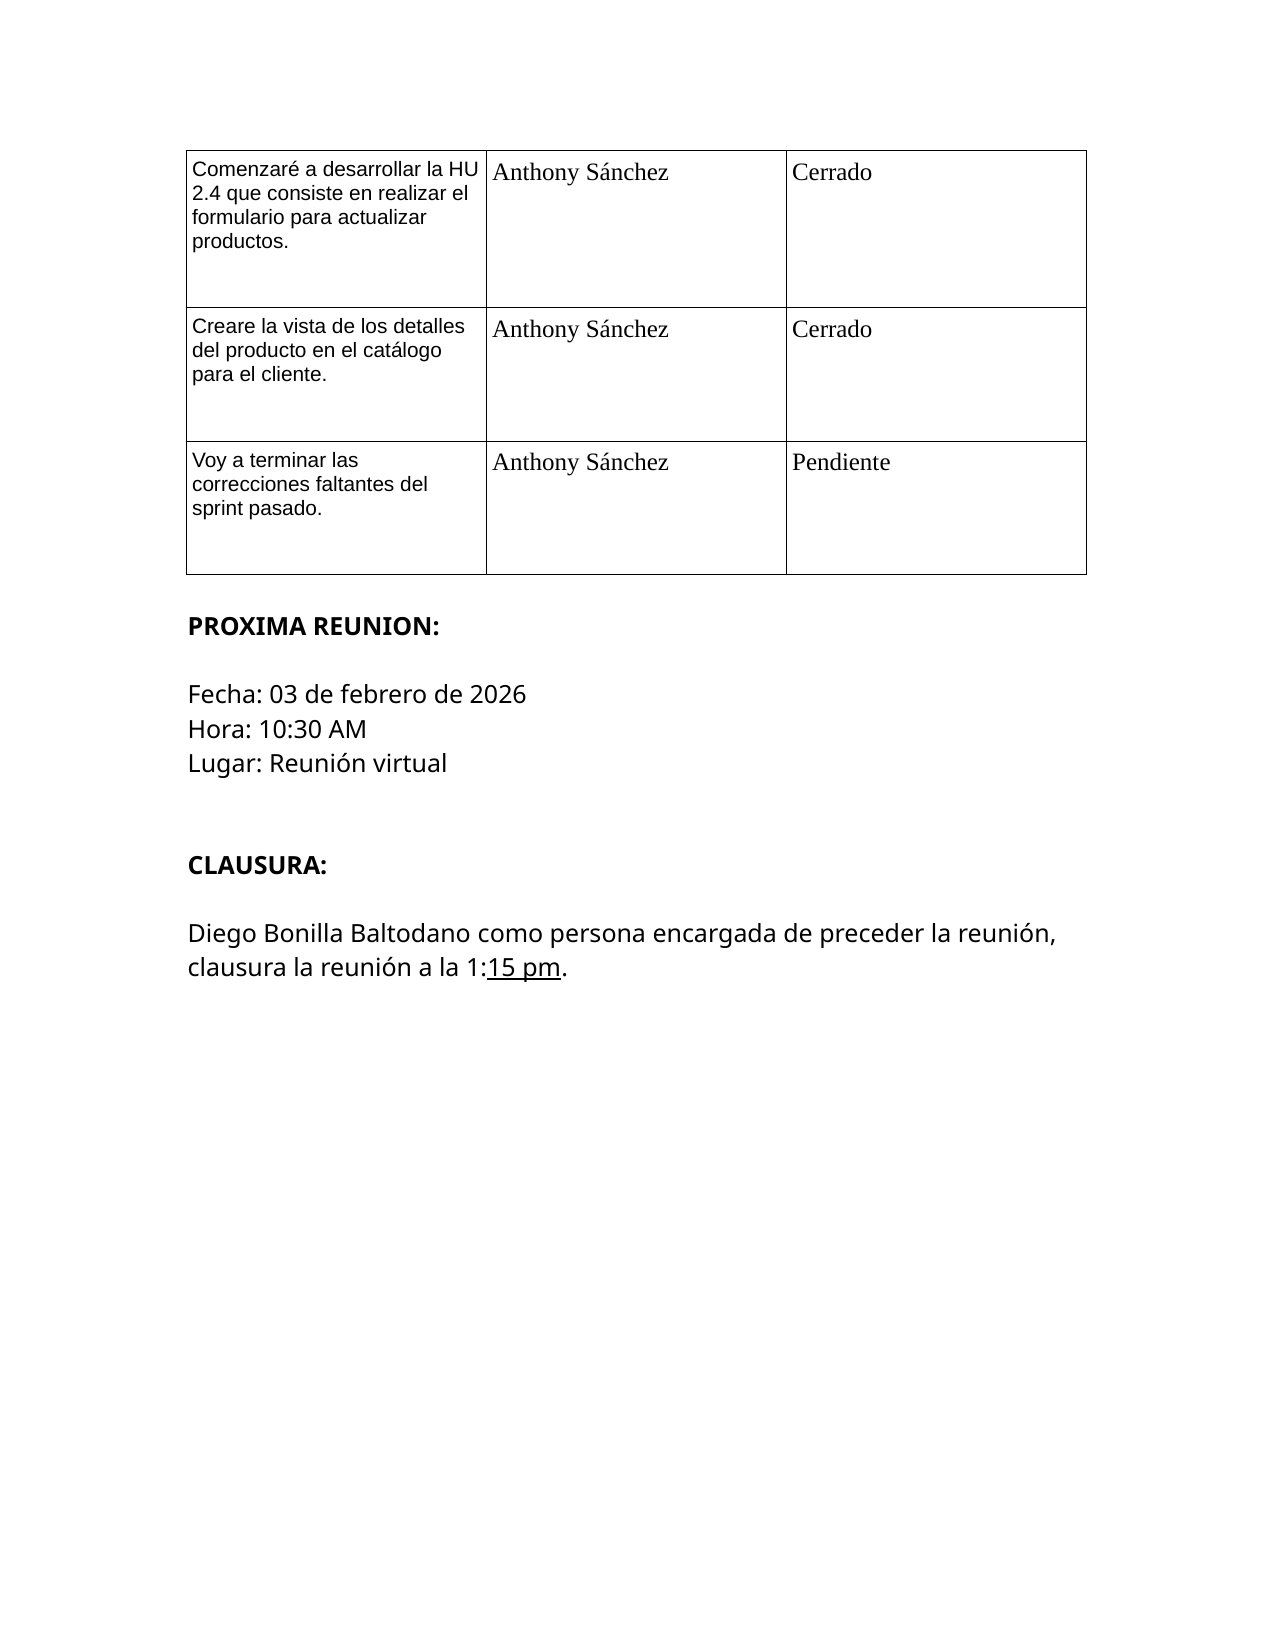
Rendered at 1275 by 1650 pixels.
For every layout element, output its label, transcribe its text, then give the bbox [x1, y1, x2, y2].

table_cell Voy a terminar las correcciones faltantes del sprint pasado. [187, 442, 486, 574]
table_cell Anthony Sánchez [487, 442, 786, 574]
table_cell Pendiente [787, 442, 1086, 574]
text Lugar: Reunión virtual [187, 745, 1087, 779]
table_cell Comenzaré a desarrollar la HU 2.4 que consiste en realizar el formulario para actualizar productos. [187, 151, 486, 307]
text Fecha: 03 de febrero de 2026 [187, 677, 1087, 711]
text Hora: 10:30 AM [187, 711, 1087, 745]
table_cell Cerrado [787, 151, 1086, 307]
text PROXIMA REUNION: [187, 609, 1087, 643]
table_cell Creare la vista de los detalles del producto en el catálogo para el cliente. [187, 308, 486, 441]
text CLAUSURA: [187, 847, 1087, 882]
table_cell Cerrado [787, 308, 1086, 441]
table_cell Anthony Sánchez [487, 151, 786, 307]
table_cell Anthony Sánchez [487, 308, 786, 441]
text Diego Bonilla Baltodano como persona encargada de preceder la reunión, clausura la reunión a la 1:15 pm. [187, 916, 1087, 984]
